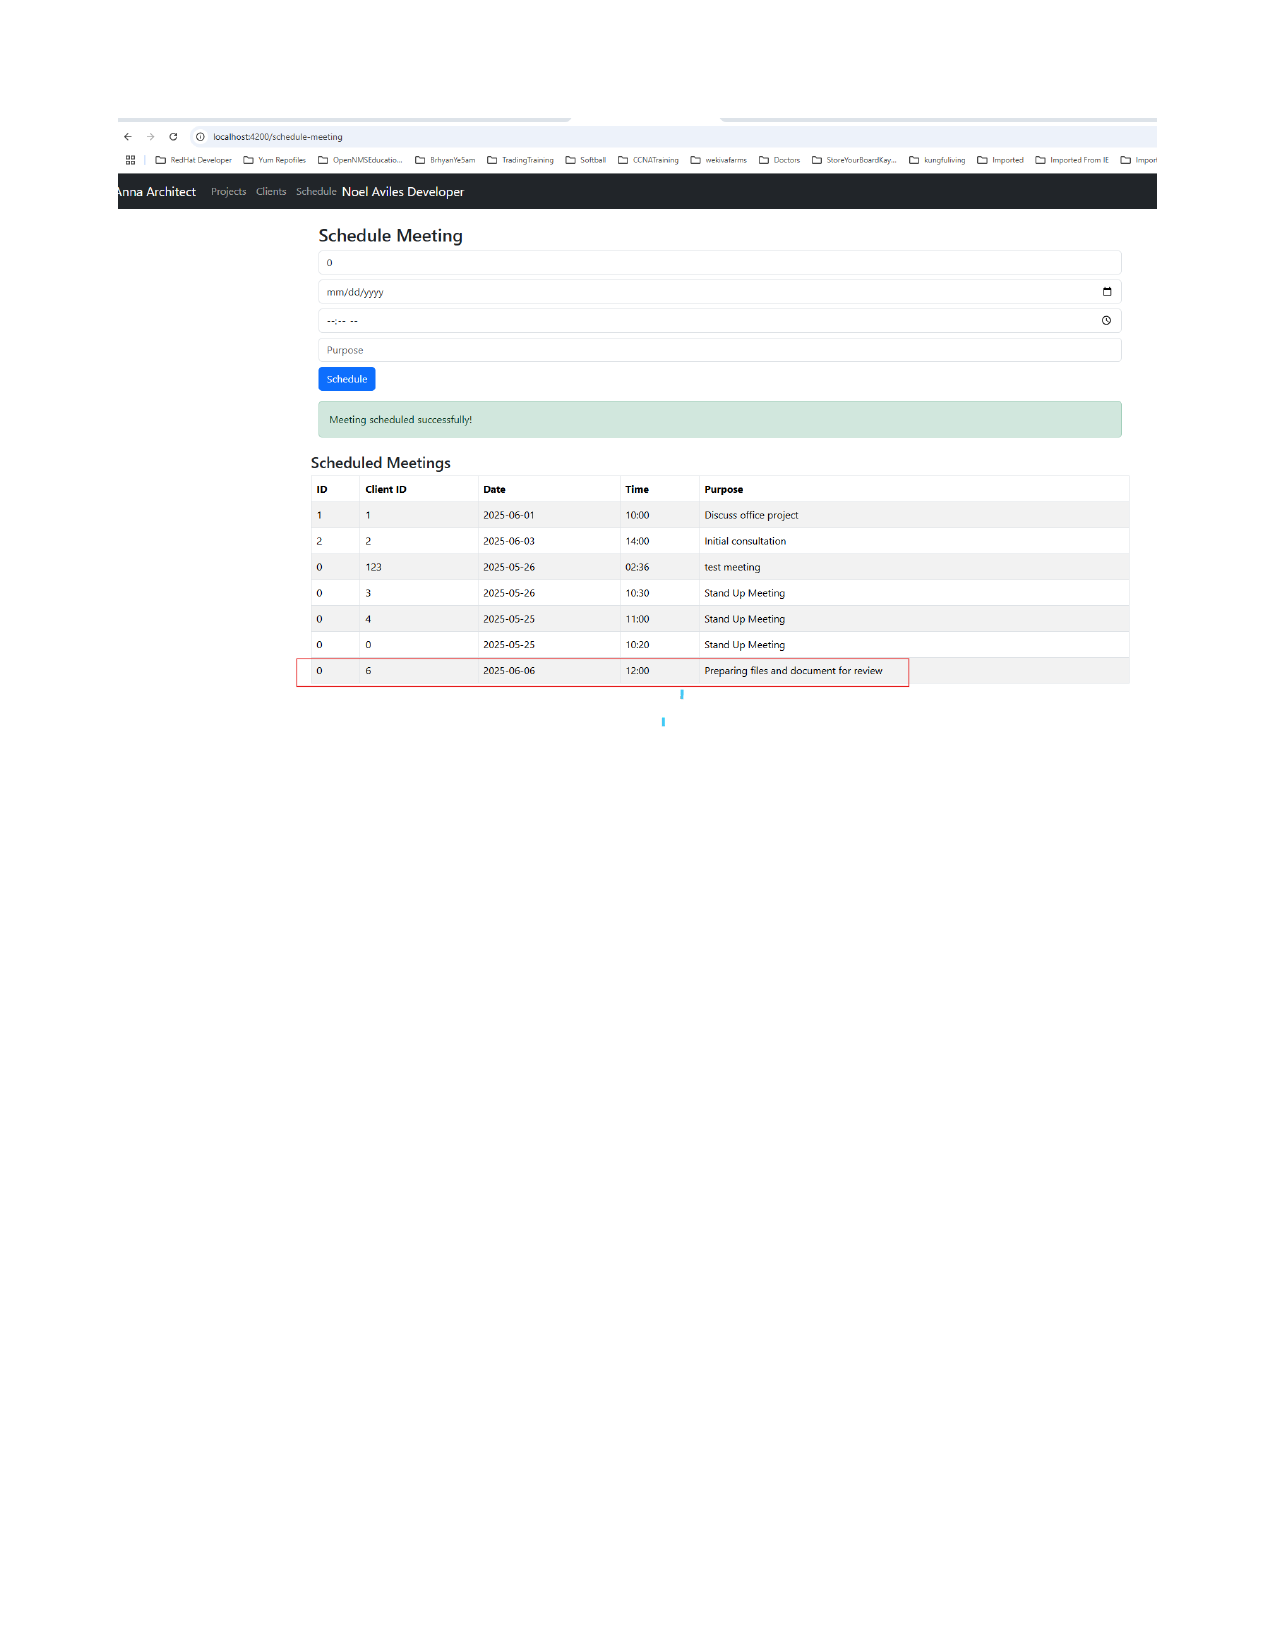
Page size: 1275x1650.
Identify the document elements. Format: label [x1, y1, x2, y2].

picture [118, 118, 1157, 727]
